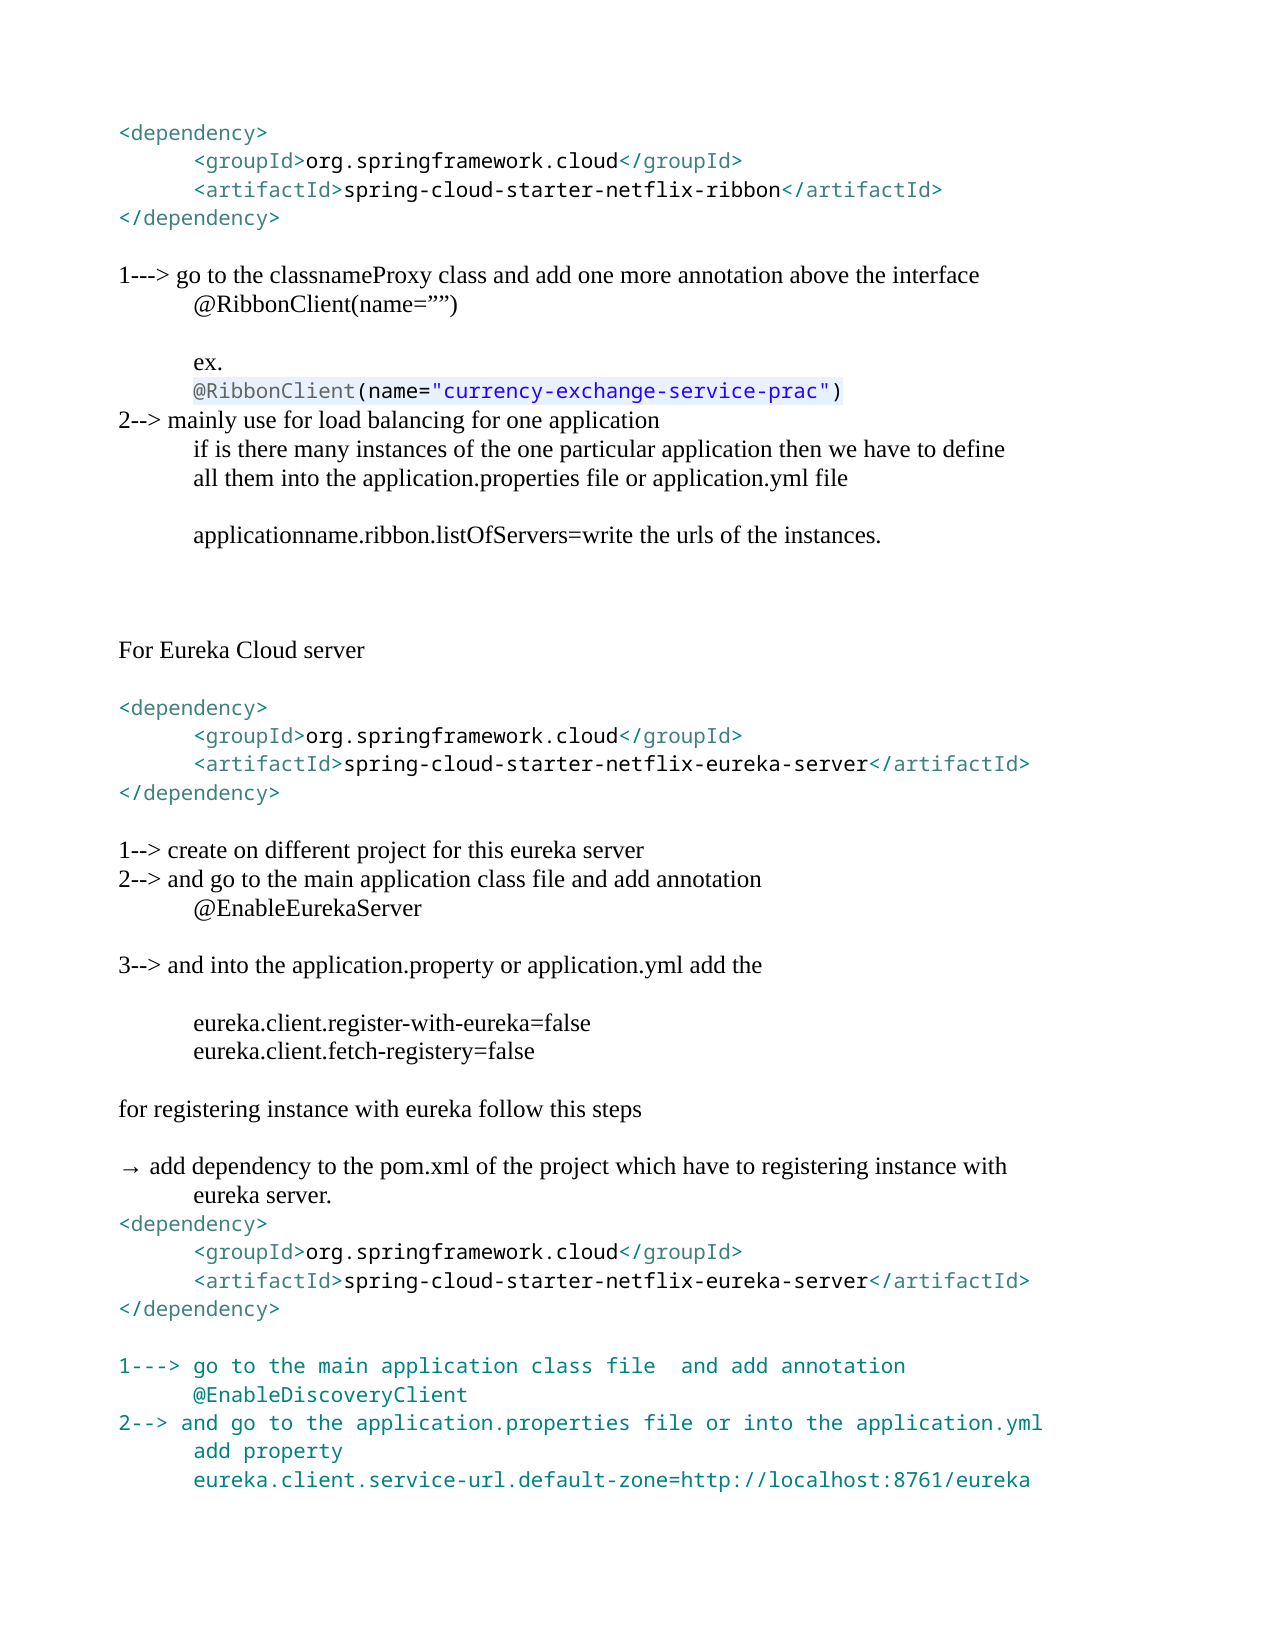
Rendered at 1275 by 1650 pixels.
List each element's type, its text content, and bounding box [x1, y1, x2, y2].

text 1---> go to the main application class file and add annotation [118, 1351, 1157, 1380]
text ex. [118, 347, 1157, 376]
text <artifactId>spring-cloud-starter-netflix-eureka-server</artifactId> [118, 749, 1157, 778]
text <dependency> [118, 693, 1157, 721]
text → add dependency to the pom.xml of the project which have to registering instance with [118, 1151, 1157, 1180]
text add property [118, 1437, 1157, 1465]
text </dependency> [118, 203, 1157, 232]
text @RibbonClient(name="currency-exchange-service-prac") [118, 376, 1157, 405]
text eureka server. [118, 1180, 1157, 1209]
text 2--> and go to the application.properties file or into the application.yml [118, 1408, 1157, 1437]
text <groupId>org.springframework.cloud</groupId> [118, 721, 1157, 749]
text For Eureka Cloud server [118, 635, 1157, 664]
text @EnableDiscoveryClient [118, 1380, 1157, 1408]
text 1--> create on different project for this eureka server [118, 835, 1157, 864]
text eureka.client.fetch-registery=false [118, 1036, 1157, 1065]
text <artifactId>spring-cloud-starter-netflix-eureka-server</artifactId> [118, 1266, 1157, 1294]
text eureka.client.register-with-eureka=false [118, 1008, 1157, 1036]
text 2--> mainly use for load balancing for one application [118, 405, 1157, 434]
text if is there many instances of the one particular application then we have to define [118, 434, 1157, 463]
text @RibbonClient(name=””) [118, 289, 1157, 318]
text <artifactId>spring-cloud-starter-netflix-ribbon</artifactId> [118, 175, 1157, 203]
text </dependency> [118, 1294, 1157, 1323]
text <groupId>org.springframework.cloud</groupId> [118, 1237, 1157, 1266]
text applicationname.ribbon.listOfServers=write the urls of the instances. [118, 520, 1157, 549]
text 1---> go to the classnameProxy class and add one more annotation above the interface [118, 261, 1157, 289]
text <dependency> [118, 118, 1157, 147]
text eureka.client.service-url.default-zone=http://localhost:8761/eureka [118, 1465, 1157, 1493]
text all them into the application.properties file or application.yml file [118, 463, 1157, 491]
text </dependency> [118, 778, 1157, 806]
text <dependency> [118, 1209, 1157, 1237]
text 2--> and go to the main application class file and add annotation [118, 864, 1157, 893]
text 3--> and into the application.property or application.yml add the [118, 950, 1157, 979]
text <groupId>org.springframework.cloud</groupId> [118, 147, 1157, 175]
text @EnableEurekaServer [118, 893, 1157, 921]
text for registering instance with eureka follow this steps [118, 1094, 1157, 1123]
